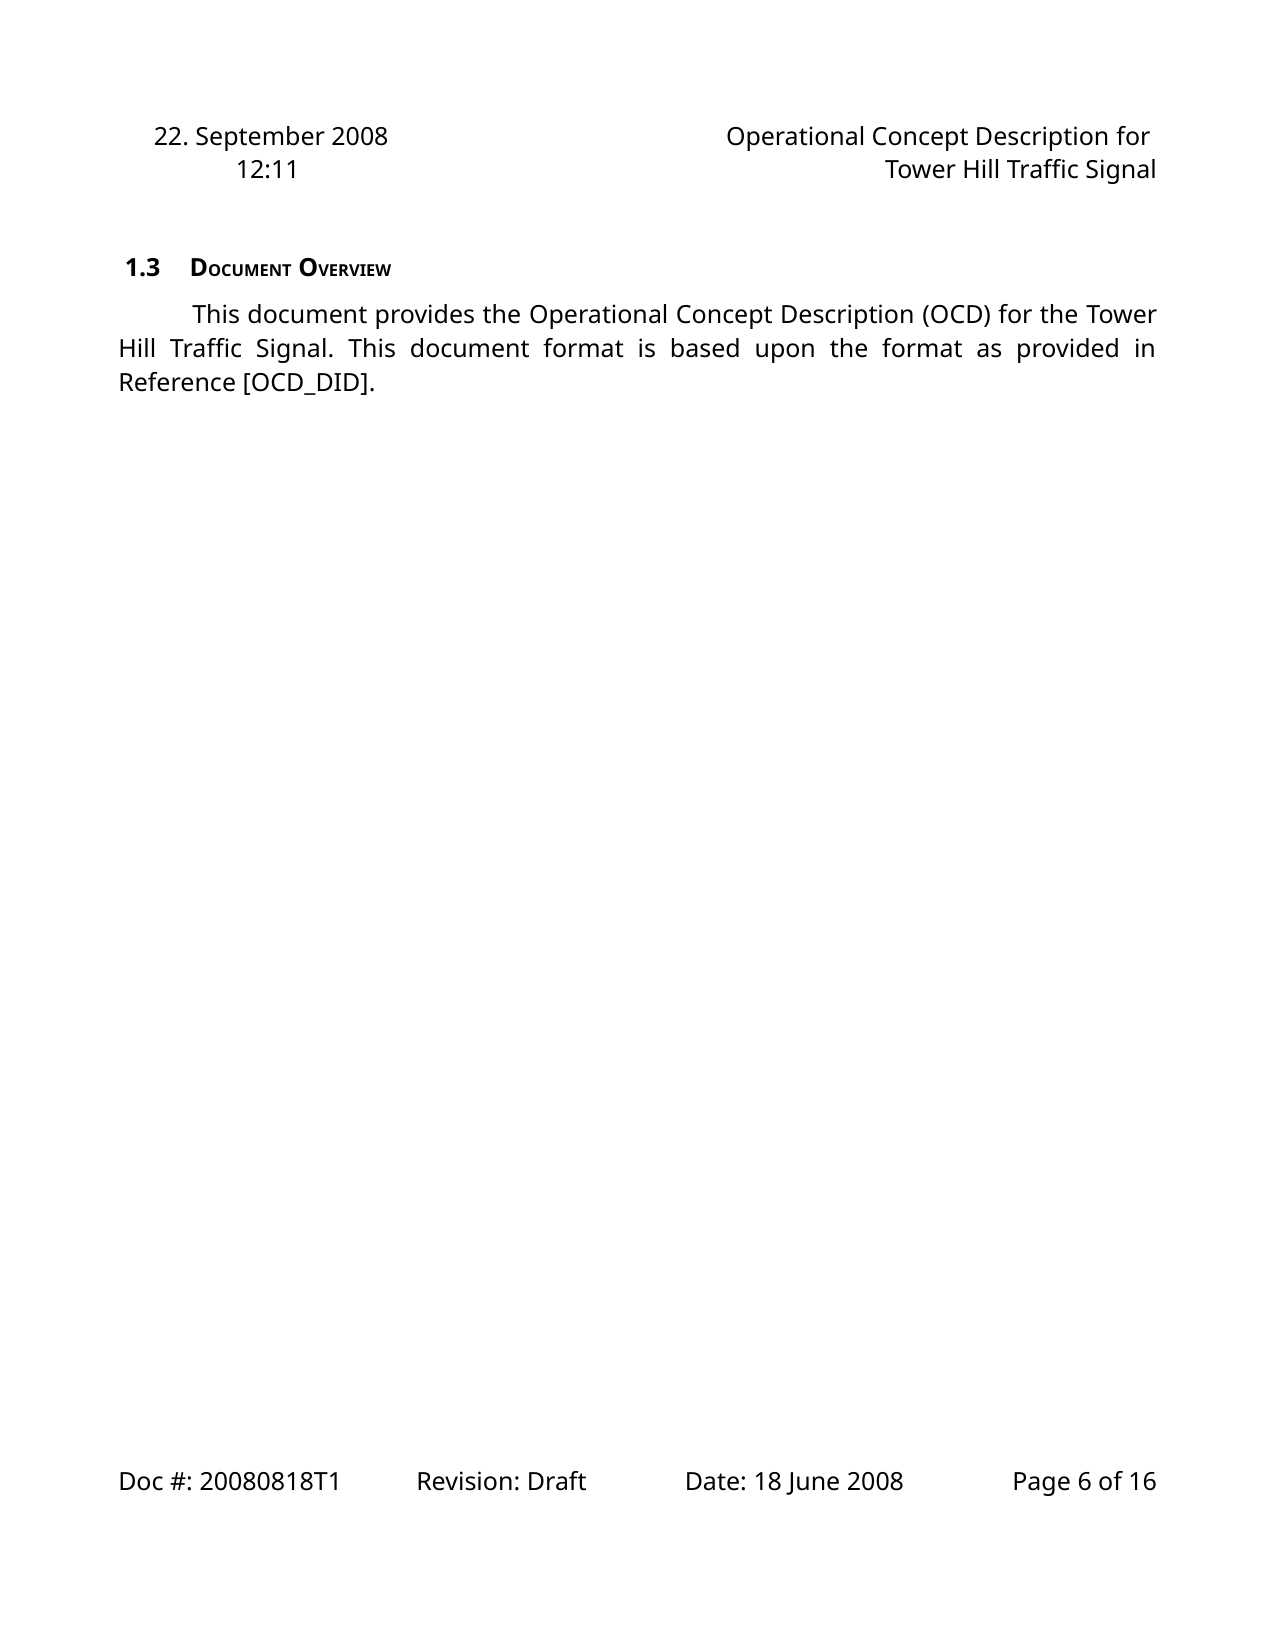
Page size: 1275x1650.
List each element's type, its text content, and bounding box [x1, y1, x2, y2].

subtitle Document Overview [118, 250, 1157, 284]
text This document provides the Operational Concept Description (OCD) for the Tower Hill Traffic Signal. This document format is based upon the format as provided in Reference [OCD_DID]. [118, 296, 1157, 398]
